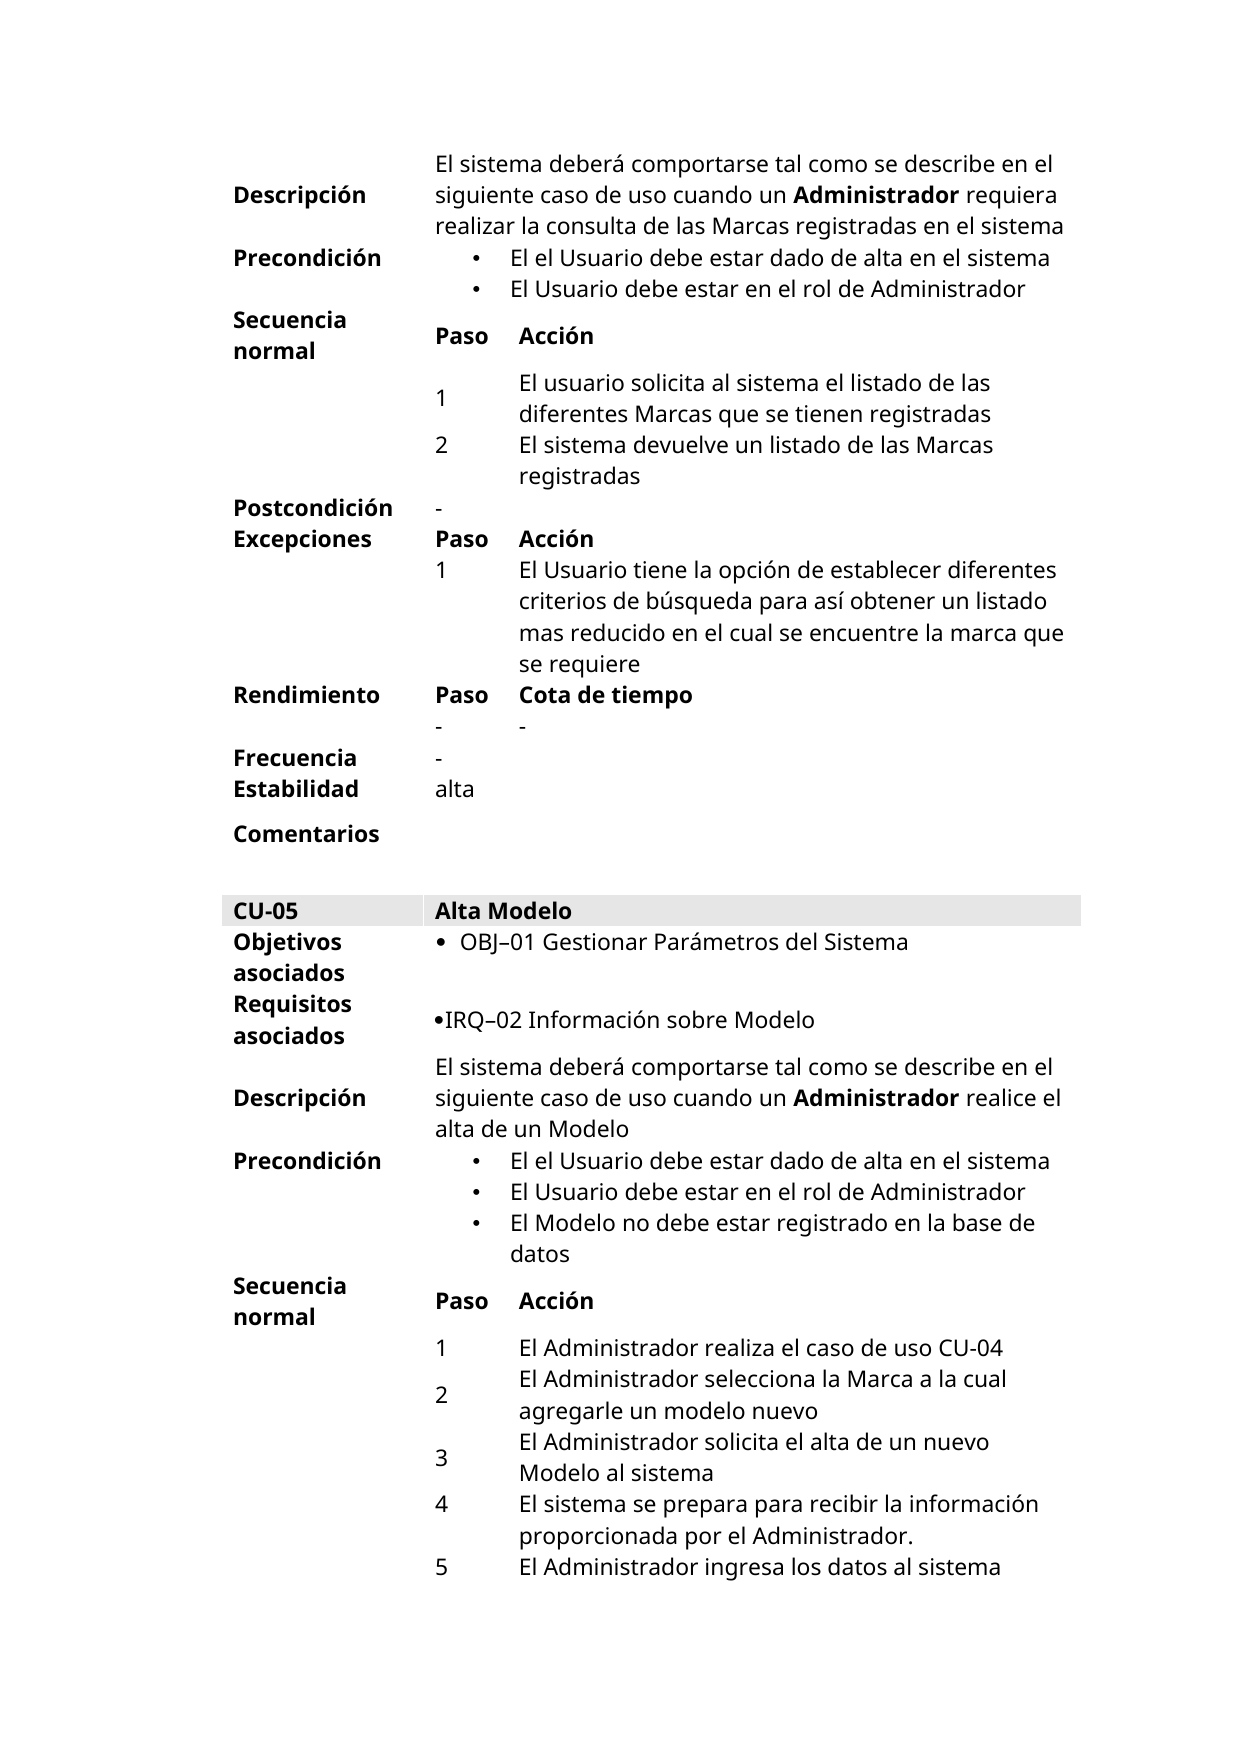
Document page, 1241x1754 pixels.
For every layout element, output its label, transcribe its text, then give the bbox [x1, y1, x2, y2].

table_cell El sistema deberá comportarse tal como se describe en el siguiente caso de uso cuando un Administrador requiera realizar la consulta de las Marcas registradas en el sistema [424, 148, 1081, 241]
table_cell 4 [424, 1488, 507, 1551]
table_cell El sistema devuelve un listado de las Marcas registradas [508, 429, 1081, 491]
table_header Alta Modelo [424, 895, 1081, 926]
table_cell El Administrador solicita el alta de un nuevo Modelo al sistema [508, 1426, 1081, 1488]
table_cell [222, 1363, 423, 1426]
table_cell 1 [424, 1332, 507, 1363]
table_cell Requisitos asociados [222, 988, 423, 1051]
table_cell 3 [424, 1426, 507, 1488]
table_cell Secuencia normal [222, 304, 423, 366]
table_cell Paso [424, 679, 507, 710]
table_cell OBJ–01 Gestionar Parámetros del Sistema [424, 926, 1081, 988]
table_cell [222, 1426, 423, 1582]
table_cell El Administrador selecciona la Marca a la cual agregarle un modelo nuevo [508, 1363, 1081, 1426]
table_cell 2 [424, 429, 507, 491]
table_cell Acción [508, 304, 1081, 366]
table_cell alta [424, 773, 1081, 804]
table_cell El usuario solicita al sistema el listado de las diferentes Marcas que se tienen registradas [508, 366, 1081, 429]
table_cell - [424, 741, 1081, 773]
table_cell El el Usuario debe estar dado de alta en el sistema El Usuario debe estar en el rol de Administrador El Modelo no debe estar registrado en la base de datos [424, 1145, 1081, 1269]
table_cell Objetivos asociados [222, 926, 423, 988]
table_cell - [508, 710, 1081, 741]
table_cell El sistema se prepara para recibir la información proporcionada por el Administrador. [508, 1488, 1081, 1551]
table_cell El sistema deberá comportarse tal como se describe en el siguiente caso de uso cuando un Administrador realice el alta de un Modelo [424, 1051, 1081, 1144]
table_cell El Administrador realiza el caso de uso CU-04 [508, 1332, 1081, 1363]
table_cell [222, 554, 423, 679]
table_cell [222, 366, 423, 491]
table_cell Acción [508, 1270, 1081, 1332]
table_cell Comentarios [222, 804, 423, 863]
table_cell 1 [424, 366, 507, 429]
table_cell Paso [424, 1270, 507, 1332]
table_cell 1 [424, 554, 507, 679]
table_cell Excepciones [222, 523, 423, 554]
table_cell Precondición [222, 1145, 423, 1269]
table_cell - [424, 491, 1081, 523]
table_cell Precondición [222, 241, 423, 304]
table_cell IRQ–02 Información sobre Modelo [424, 988, 1081, 1051]
table_cell Acción [508, 523, 1081, 554]
table_cell Paso [424, 523, 507, 554]
table_cell El Administrador ingresa los datos al sistema [508, 1551, 1081, 1582]
table_cell Secuencia normal [222, 1270, 423, 1332]
table_cell Descripción [222, 148, 423, 241]
table_cell El Usuario tiene la opción de establecer diferentes criterios de búsqueda para así obtener un listado mas reducido en el cual se encuentre la marca que se requiere [508, 554, 1081, 679]
table_cell [222, 710, 423, 741]
table_cell [222, 1332, 423, 1363]
table_cell Estabilidad [222, 773, 423, 804]
table_cell 2 [424, 1363, 507, 1426]
table_cell Paso [424, 304, 507, 366]
table_cell - [424, 710, 507, 741]
table_cell Postcondición [222, 491, 423, 523]
table_cell 5 [424, 1551, 507, 1582]
table_cell Cota de tiempo [508, 679, 1081, 710]
table_header CU-05 [222, 895, 423, 926]
table_cell Rendimiento [222, 679, 423, 710]
table_cell Descripción [222, 1051, 423, 1144]
table_cell El el Usuario debe estar dado de alta en el sistema El Usuario debe estar en el rol de Administrador [424, 241, 1081, 304]
table_cell Frecuencia [222, 741, 423, 773]
table_cell [424, 804, 1081, 863]
